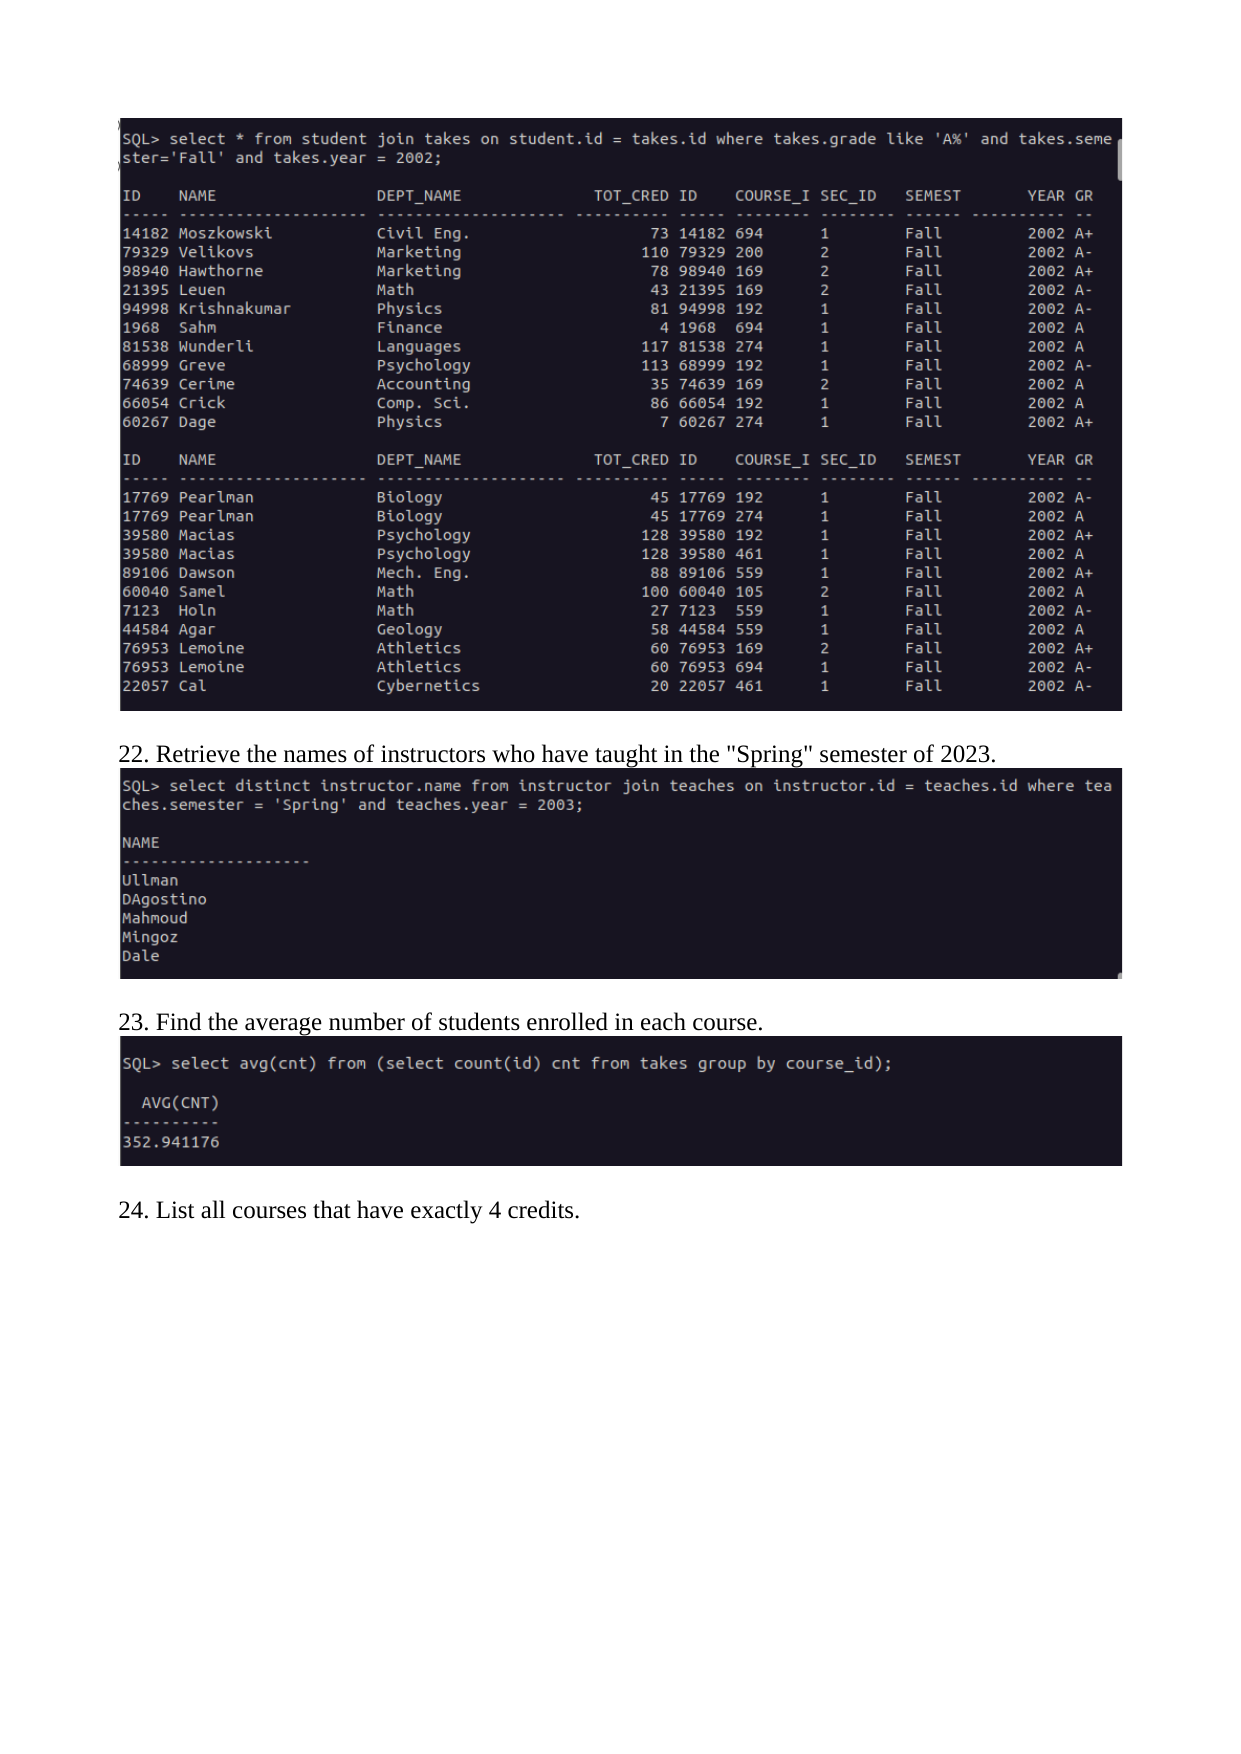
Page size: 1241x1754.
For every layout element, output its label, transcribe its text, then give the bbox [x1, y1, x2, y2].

text 24. List all courses that have exactly 4 credits. [118, 1195, 1122, 1223]
text 23. Find the average number of students enrolled in each course. [118, 1007, 1122, 1036]
text 22. Retrieve the names of instructors who have taught in the "Spring" semester of 2023. [118, 739, 1122, 768]
picture [118, 118, 1123, 711]
picture [118, 1036, 1123, 1166]
picture [118, 768, 1123, 979]
